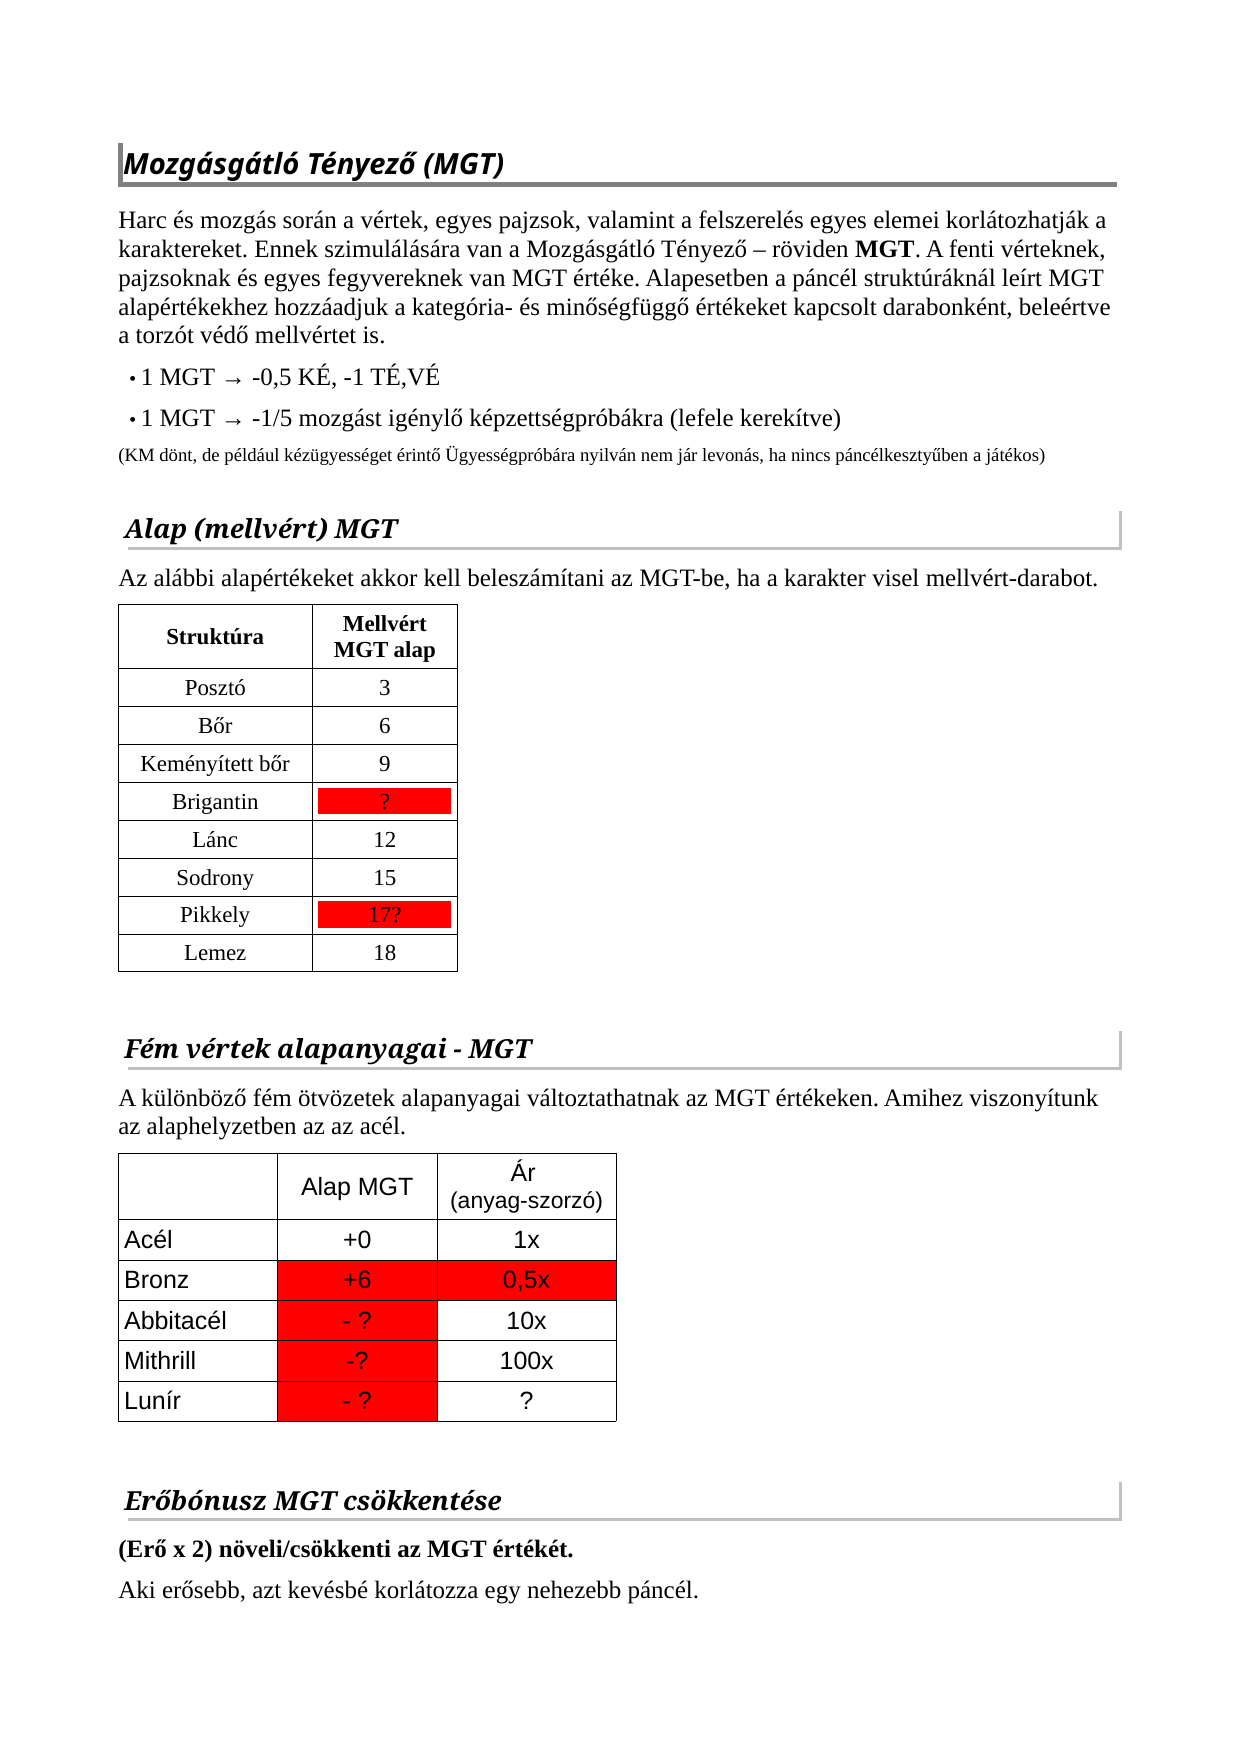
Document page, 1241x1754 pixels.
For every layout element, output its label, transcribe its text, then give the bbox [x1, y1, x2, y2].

text Az alábbi alapértékeket akkor kell beleszámítani az MGT-be, ha a karakter visel mellvért-darabot. [118, 563, 1122, 591]
table_cell 9 [313, 745, 457, 782]
list 1 MGT → -1/5 mozgást igénylő képzettségpróbákra (lefele kerekítve) [129, 403, 1122, 432]
table_cell Acél [119, 1220, 277, 1259]
table_cell Bőr [119, 707, 312, 744]
subtitle Mozgásgátló Tényező (MGT) [123, 143, 1122, 183]
table_header Alap MGT [278, 1154, 437, 1219]
table_cell Pikkely [119, 897, 312, 933]
table_cell ? [313, 783, 457, 820]
subtitle Fém vértek alapanyagai - MGT [124, 1031, 1118, 1067]
table_cell Keményített bőr [119, 745, 312, 782]
text Harc és mozgás során a vértek, egyes pajzsok, valamint a felszerelés egyes elemei korlátozhatják a karaktereket. Ennek szimulálására van a Mozgásgátló Tényező – röviden MGT. A fenti vérteknek, pajzsoknak és egyes fegyvereknek van MGT értéke. Alapesetben a páncél struktúráknál leírt MGT alapértékekhez hozzáadjuk a kategória- és minőségfüggő értékeket kapcsolt darabonként, beleértve a torzót védő mellvértet is. [118, 206, 1122, 349]
table_cell 18 [313, 935, 457, 971]
table_cell 1x [438, 1220, 616, 1259]
table_cell Abbitacél [119, 1301, 277, 1340]
table_cell Posztó [119, 669, 312, 706]
table_cell 12 [313, 821, 457, 858]
table_cell +0 [278, 1220, 437, 1259]
table_header Mellvért MGT alap [313, 605, 457, 668]
table_cell 15 [313, 859, 457, 896]
table_cell - ? [278, 1382, 437, 1421]
table_header Ár (anyag-szorzó) [438, 1154, 616, 1219]
table_cell 100x [438, 1341, 616, 1381]
table_cell ? [438, 1382, 616, 1421]
subtitle Alap (mellvért) MGT [124, 511, 1118, 547]
table_cell Lánc [119, 821, 312, 858]
text (Erő x 2) növeli/csökkenti az MGT értékét. [118, 1534, 1122, 1563]
table_cell Lemez [119, 935, 312, 971]
subtitle Erőbónusz MGT csökkentése [124, 1482, 1118, 1518]
text Aki erősebb, azt kevésbé korlátozza egy nehezebb páncél. [118, 1575, 1122, 1604]
table_cell Sodrony [119, 859, 312, 896]
table_cell Lunír [119, 1382, 277, 1421]
table_cell Brigantin [119, 783, 312, 820]
text A különböző fém ötvözetek alapanyagai változtathatnak az MGT értékeken. Amihez viszonyítunk az alaphelyzetben az az acél. [118, 1083, 1122, 1140]
table_cell +6 [278, 1261, 437, 1300]
table_cell Bronz [119, 1261, 277, 1300]
table_cell -? [278, 1341, 437, 1381]
table_cell 3 [313, 669, 457, 706]
table_cell 10x [438, 1301, 616, 1340]
table_cell Mithrill [119, 1341, 277, 1381]
table_cell 0,5x [438, 1261, 616, 1300]
list 1 MGT → -0,5 KÉ, -1 TÉ,VÉ [129, 362, 1122, 391]
table_cell 6 [313, 707, 457, 744]
table_header [119, 1154, 277, 1219]
table_cell - ? [278, 1301, 437, 1340]
text (KM dönt, de például kézügyességet érintő Ügyességpróbára nyilván nem jár levonás, ha nincs páncélkesztyűben a játékos) [118, 444, 1122, 466]
table_header Struktúra [119, 605, 312, 668]
table_cell 17? [313, 897, 457, 933]
